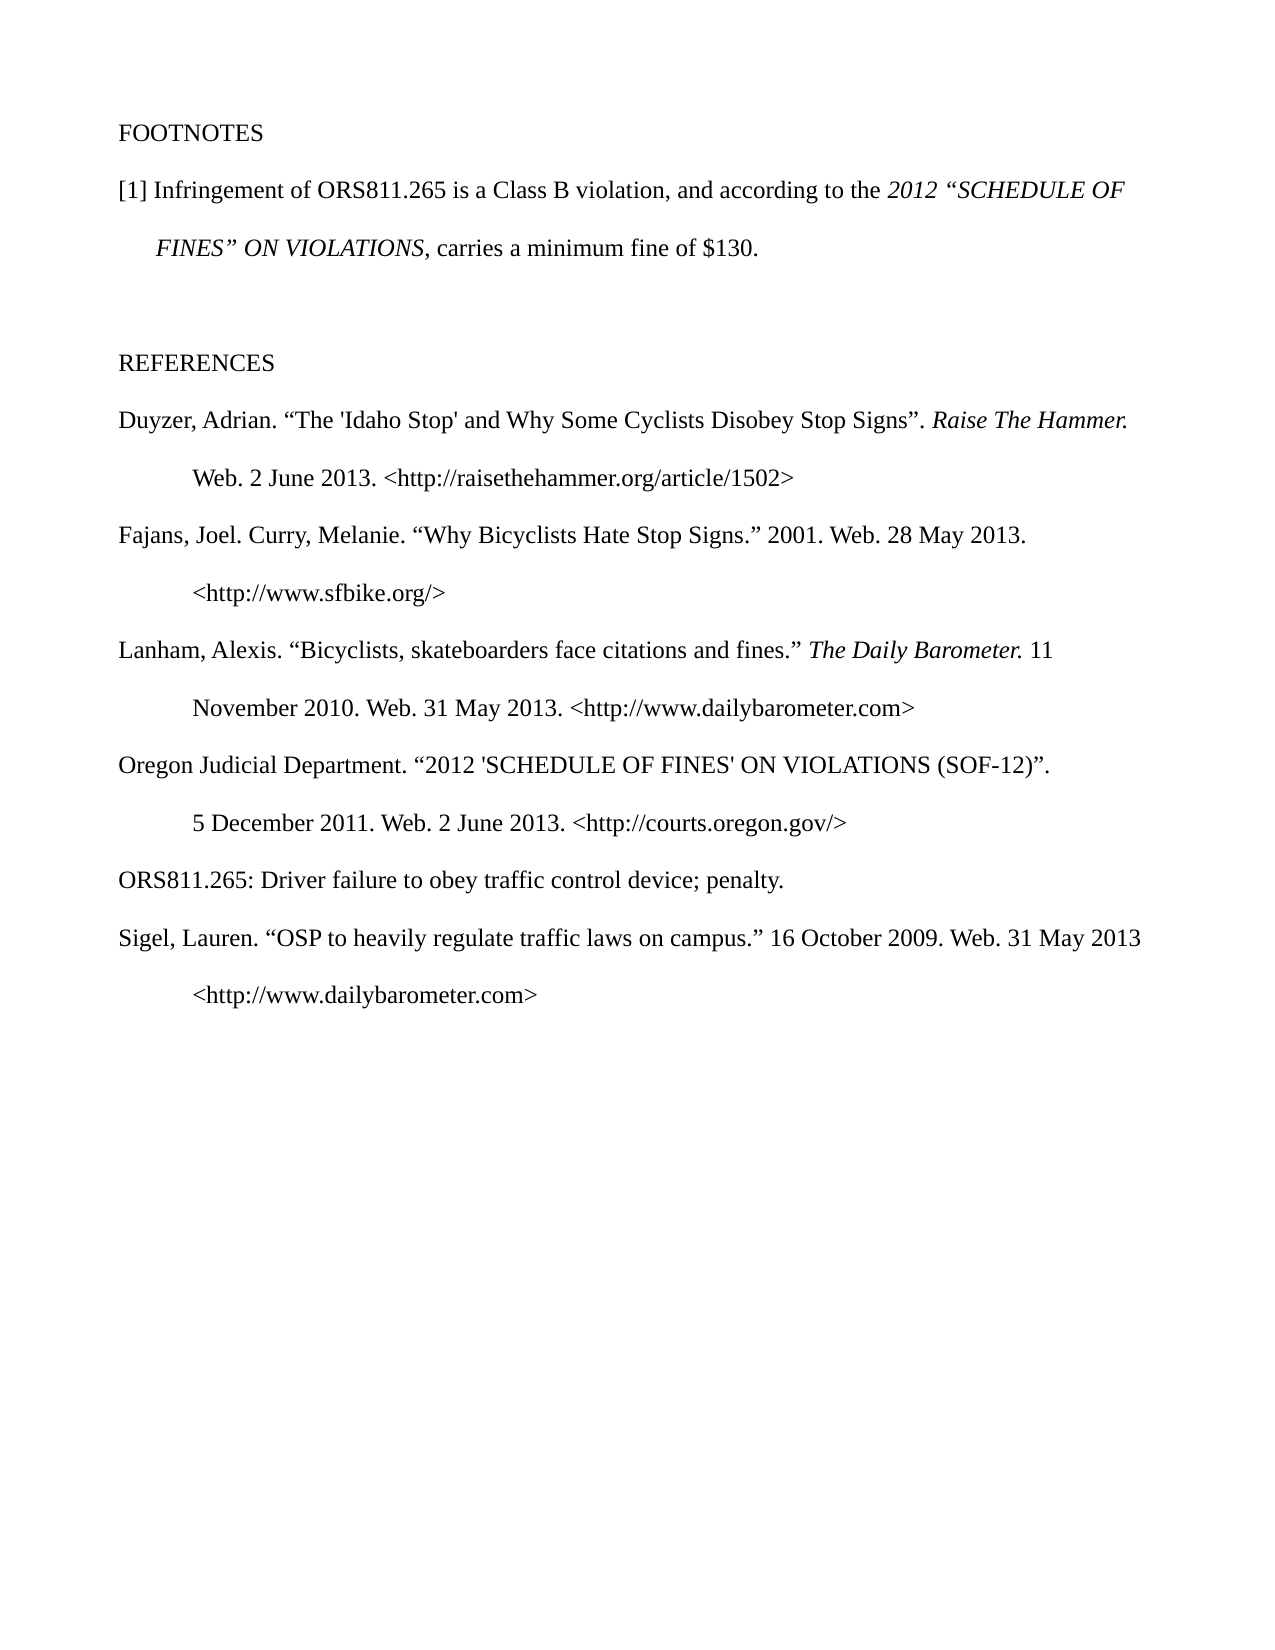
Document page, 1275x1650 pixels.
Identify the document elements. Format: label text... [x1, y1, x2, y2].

text Lanham, Alexis. “Bicyclists, skateboarders face citations and fines.” The Daily Barometer. 11 November 2010. Web. 31 May 2013. <http://www.dailybarometer.com> [118, 636, 1157, 722]
text 5 December 2011. Web. 2 June 2013. <http://courts.oregon.gov/> [118, 808, 1157, 837]
text REFERENCES [118, 348, 1157, 377]
text <http://www.dailybarometer.com> [118, 981, 1157, 1009]
text ORS811.265: Driver failure to obey traffic control device; penalty. [118, 866, 1157, 894]
text Duyzer, Adrian. “The 'Idaho Stop' and Why Some Cyclists Disobey Stop Signs”. Raise The Hammer. Web. 2 June 2013. <http://raisethehammer.org/article/1502> [118, 406, 1157, 492]
text FOOTNOTES [118, 118, 1157, 147]
text Sigel, Lauren. “OSP to heavily regulate traffic laws on campus.” 16 October 2009. Web. 31 May 2013 [118, 923, 1157, 952]
text Fajans, Joel. Curry, Melanie. “Why Bicyclists Hate Stop Signs.” 2001. Web. 28 May 2013. <http://www.sfbike.org/> [118, 521, 1157, 607]
text [1] Infringement of ORS811.265 is a Class B violation, and according to the 2012 “SCHEDULE OF [118, 176, 1157, 204]
text FINES” ON VIOLATIONS, carries a minimum fine of $130. [118, 233, 1157, 262]
text Oregon Judicial Department. “2012 'SCHEDULE OF FINES' ON VIOLATIONS (SOF-12)”. [118, 751, 1157, 779]
